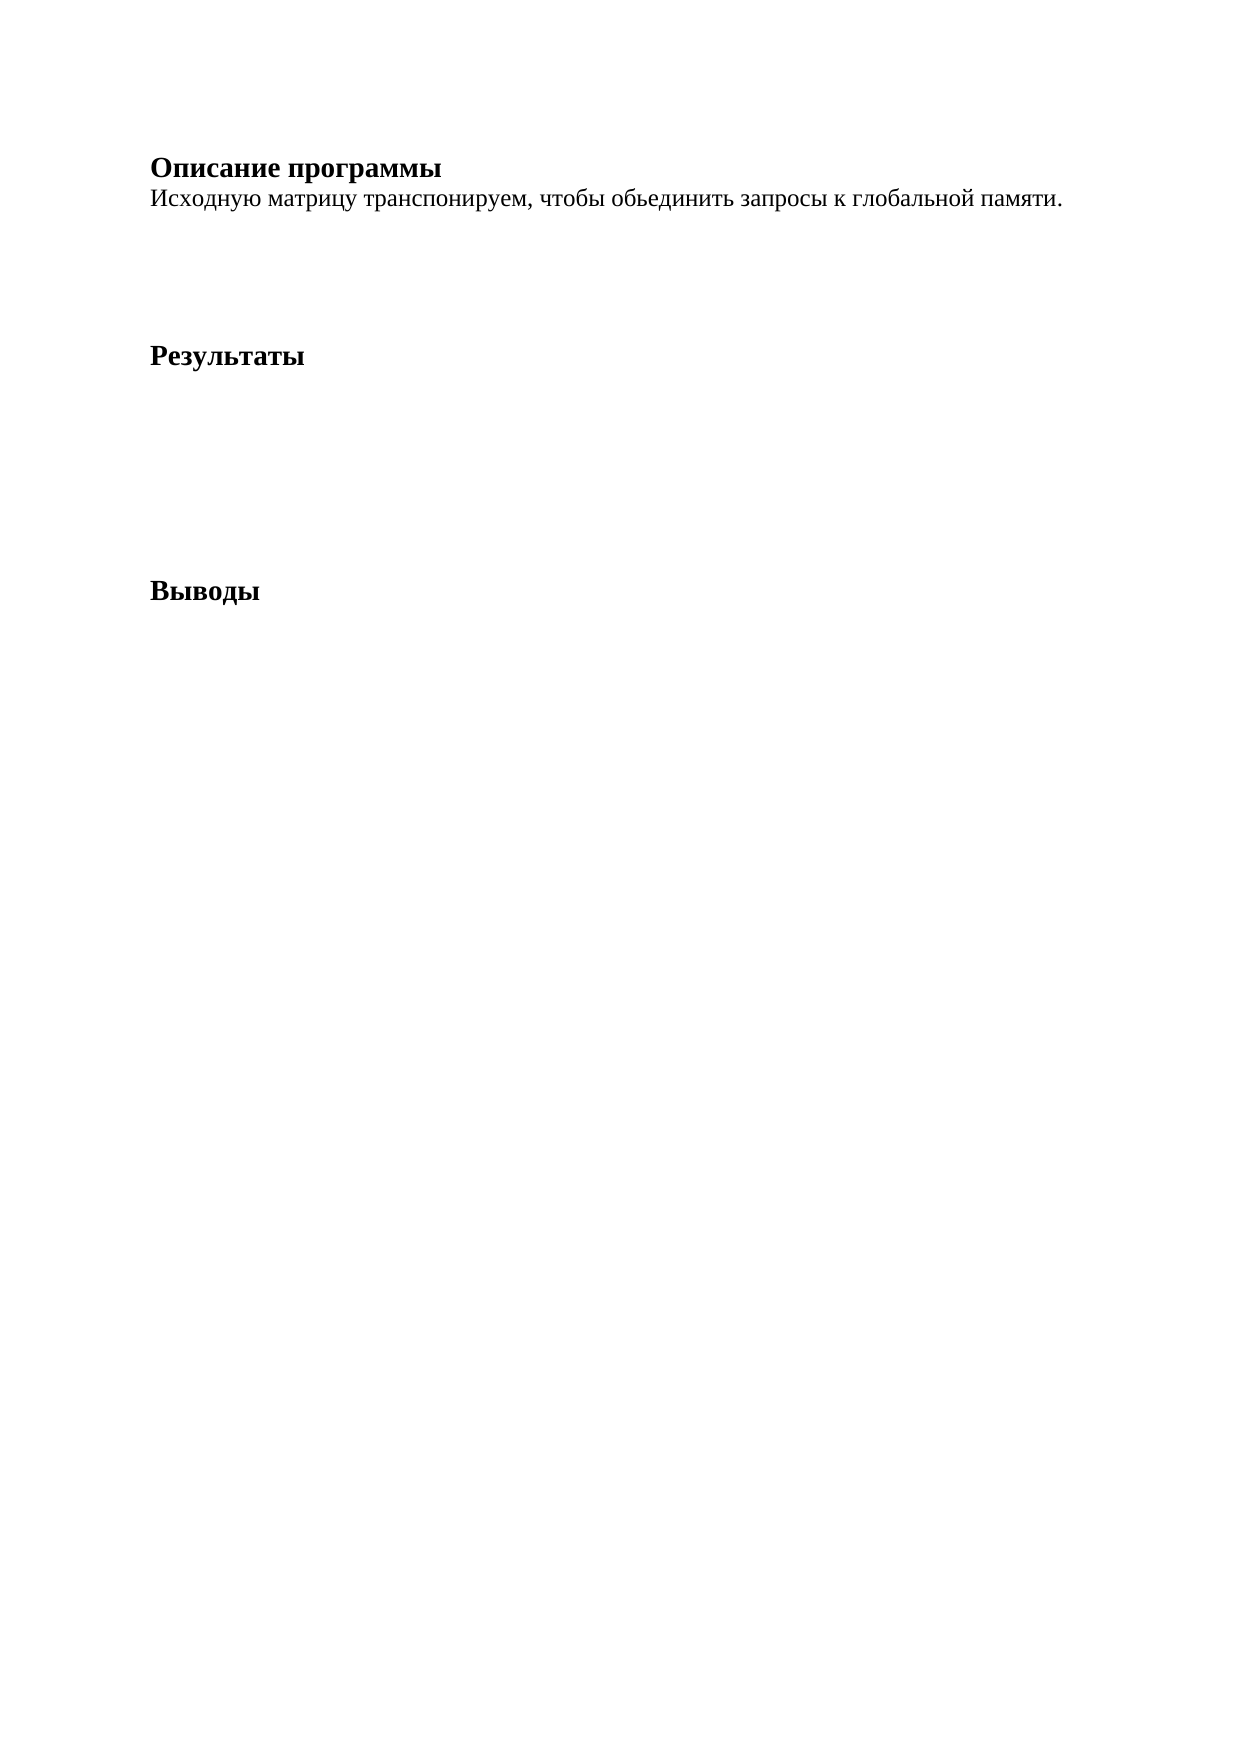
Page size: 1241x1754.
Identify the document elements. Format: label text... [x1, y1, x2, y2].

text Результаты [150, 338, 1090, 372]
text Описание программы [150, 150, 1090, 183]
text Исходную матрицу транспонируем, чтобы обьединить запросы к глобальной памяти. [150, 183, 1090, 212]
text Выводы [150, 573, 1090, 607]
